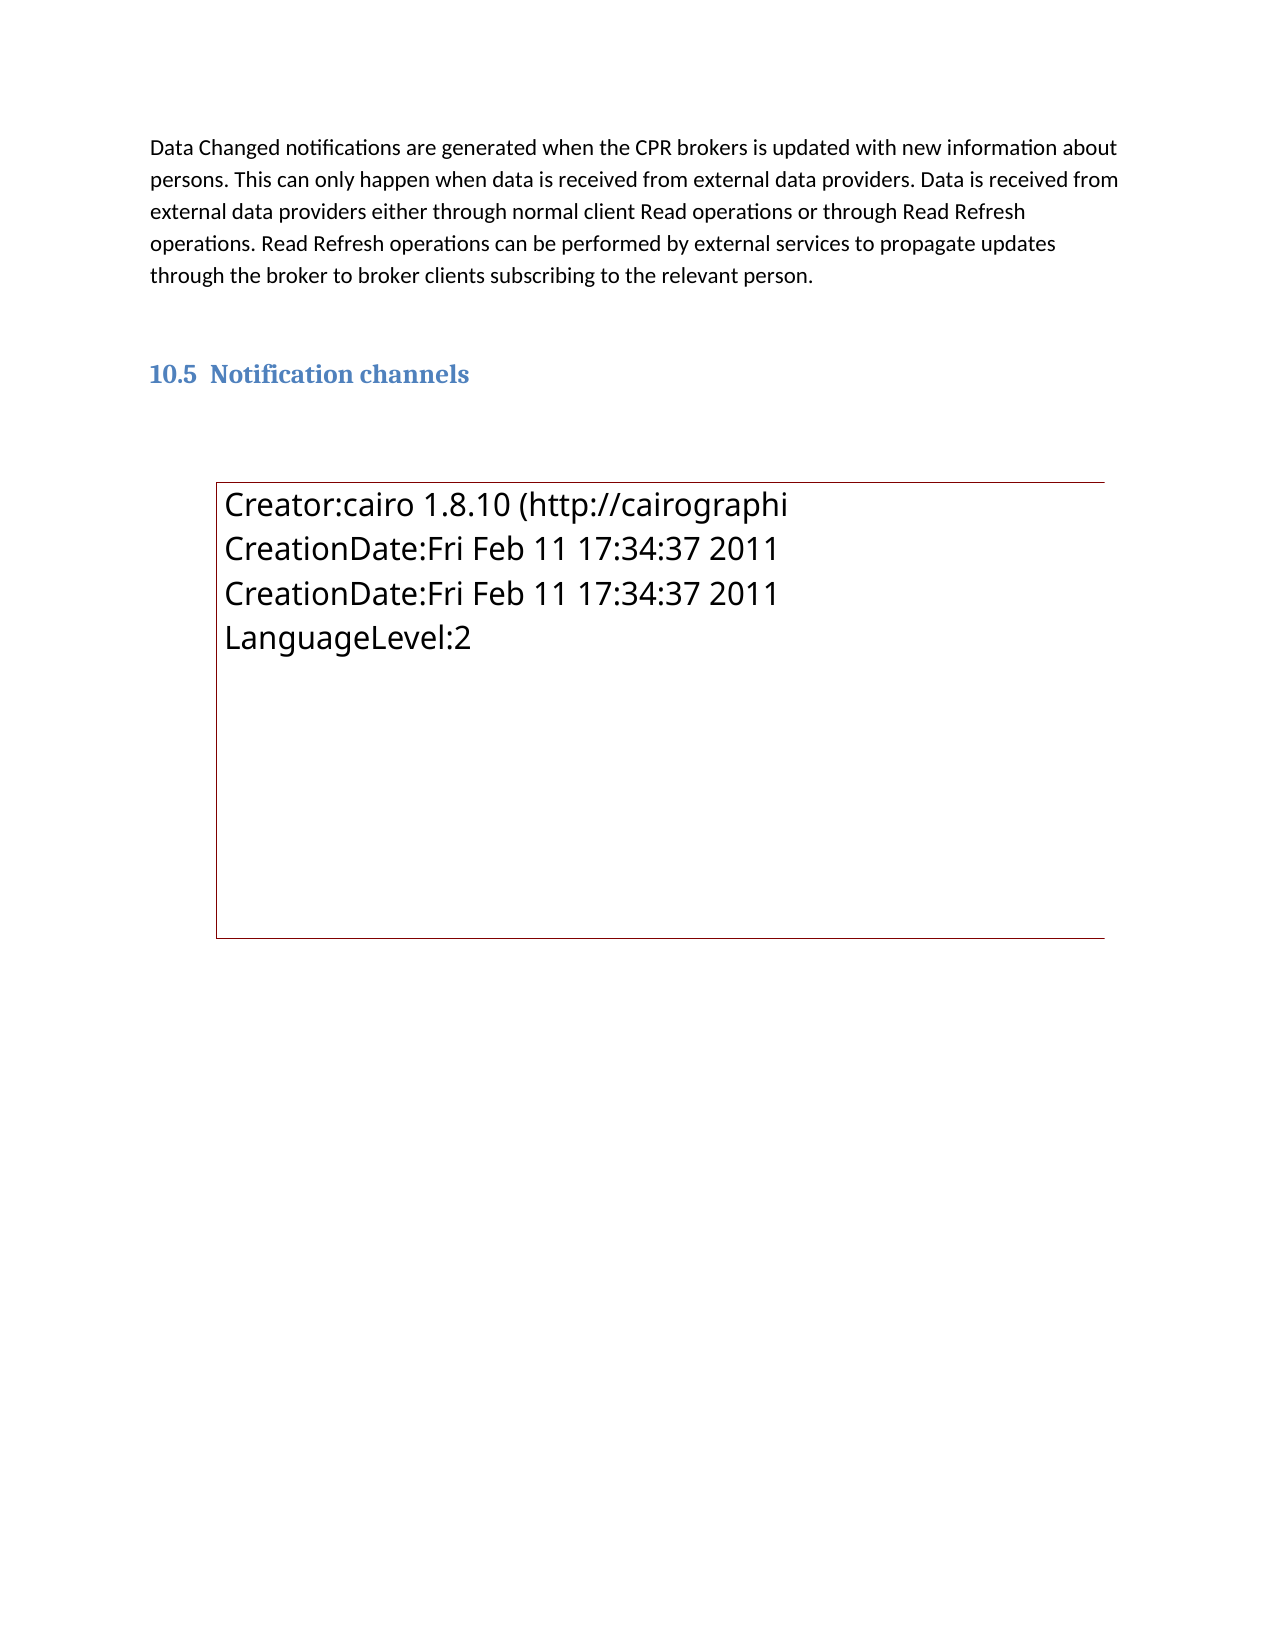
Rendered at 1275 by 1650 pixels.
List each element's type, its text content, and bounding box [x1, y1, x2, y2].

text Data Changed notifications are generated when the CPR brokers is updated with new information about persons. This can only happen when data is received from external data providers. Data is received from external data providers either through normal client Read operations or through Read Refresh operations. Read Refresh operations can be performed by external services to propagate updates through the broker to broker clients subscribing to the relevant person. [150, 133, 1125, 290]
subtitle Notification channels [150, 359, 1125, 391]
